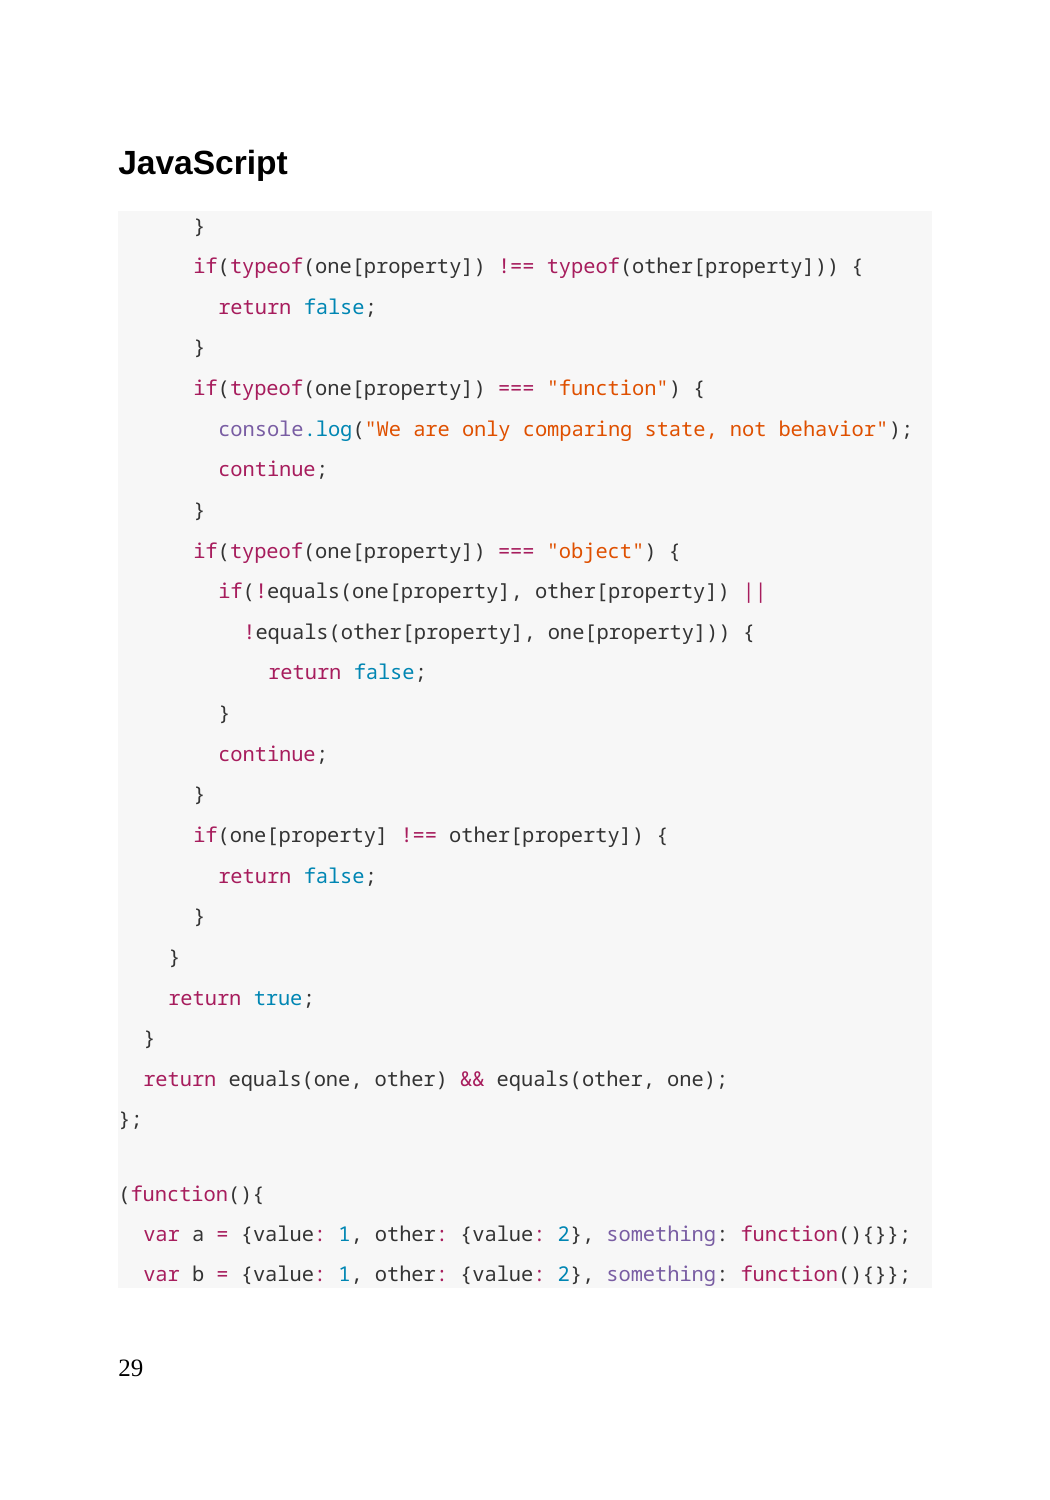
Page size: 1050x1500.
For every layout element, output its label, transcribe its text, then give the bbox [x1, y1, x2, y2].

text } [118, 699, 932, 727]
text continue; [118, 739, 932, 767]
text } [118, 496, 932, 524]
text } [118, 211, 932, 239]
text return equals(one, other) && equals(other, one); [118, 1064, 932, 1092]
text } [118, 1024, 932, 1052]
text if(typeof(one[property]) === "object") { [118, 536, 932, 564]
text continue; [118, 455, 932, 483]
text } [118, 333, 932, 361]
text console.log("We are only comparing state, not behavior"); [118, 414, 932, 442]
text return false; [118, 658, 932, 686]
text if(typeof(one[property]) !== typeof(other[property])) { [118, 252, 932, 280]
text var a = {value: 1, other: {value: 2}, something: function(){}}; [118, 1219, 932, 1247]
text return false; [118, 861, 932, 889]
text return false; [118, 292, 932, 321]
text return true; [118, 983, 932, 1011]
text !equals(other[property], one[property])) { [118, 617, 932, 646]
text } [118, 942, 932, 971]
text if(one[property] !== other[property]) { [118, 821, 932, 849]
text } [118, 780, 932, 808]
text if(typeof(one[property]) === "function") { [118, 374, 932, 402]
text var b = {value: 1, other: {value: 2}, something: function(){}}; [118, 1260, 932, 1288]
text (function(){ [118, 1179, 932, 1207]
text }; [118, 1105, 932, 1133]
text } [118, 902, 932, 930]
text if(!equals(one[property], other[property]) || [118, 577, 932, 605]
